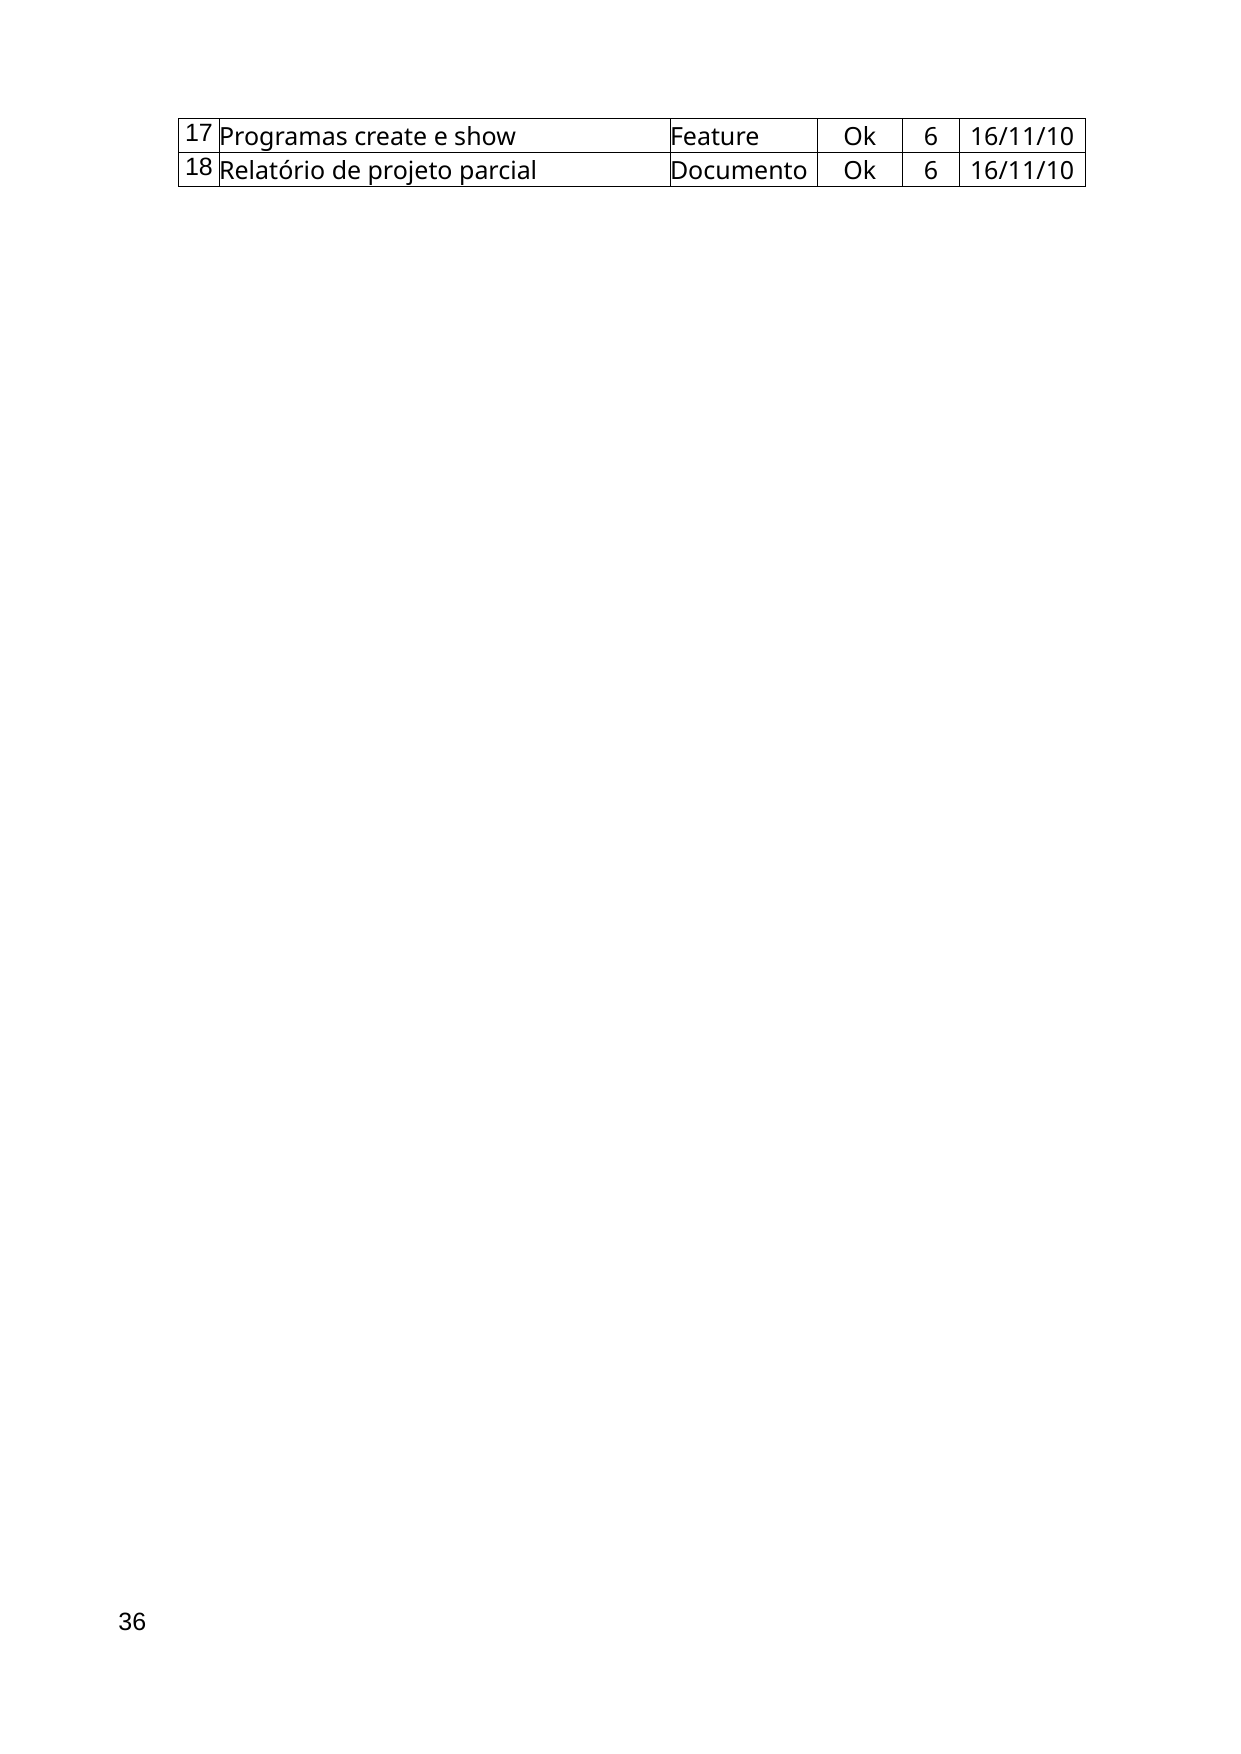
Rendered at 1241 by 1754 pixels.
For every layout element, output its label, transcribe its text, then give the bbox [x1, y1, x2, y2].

table_cell 17 [179, 119, 219, 152]
table_cell 18 [179, 153, 219, 186]
